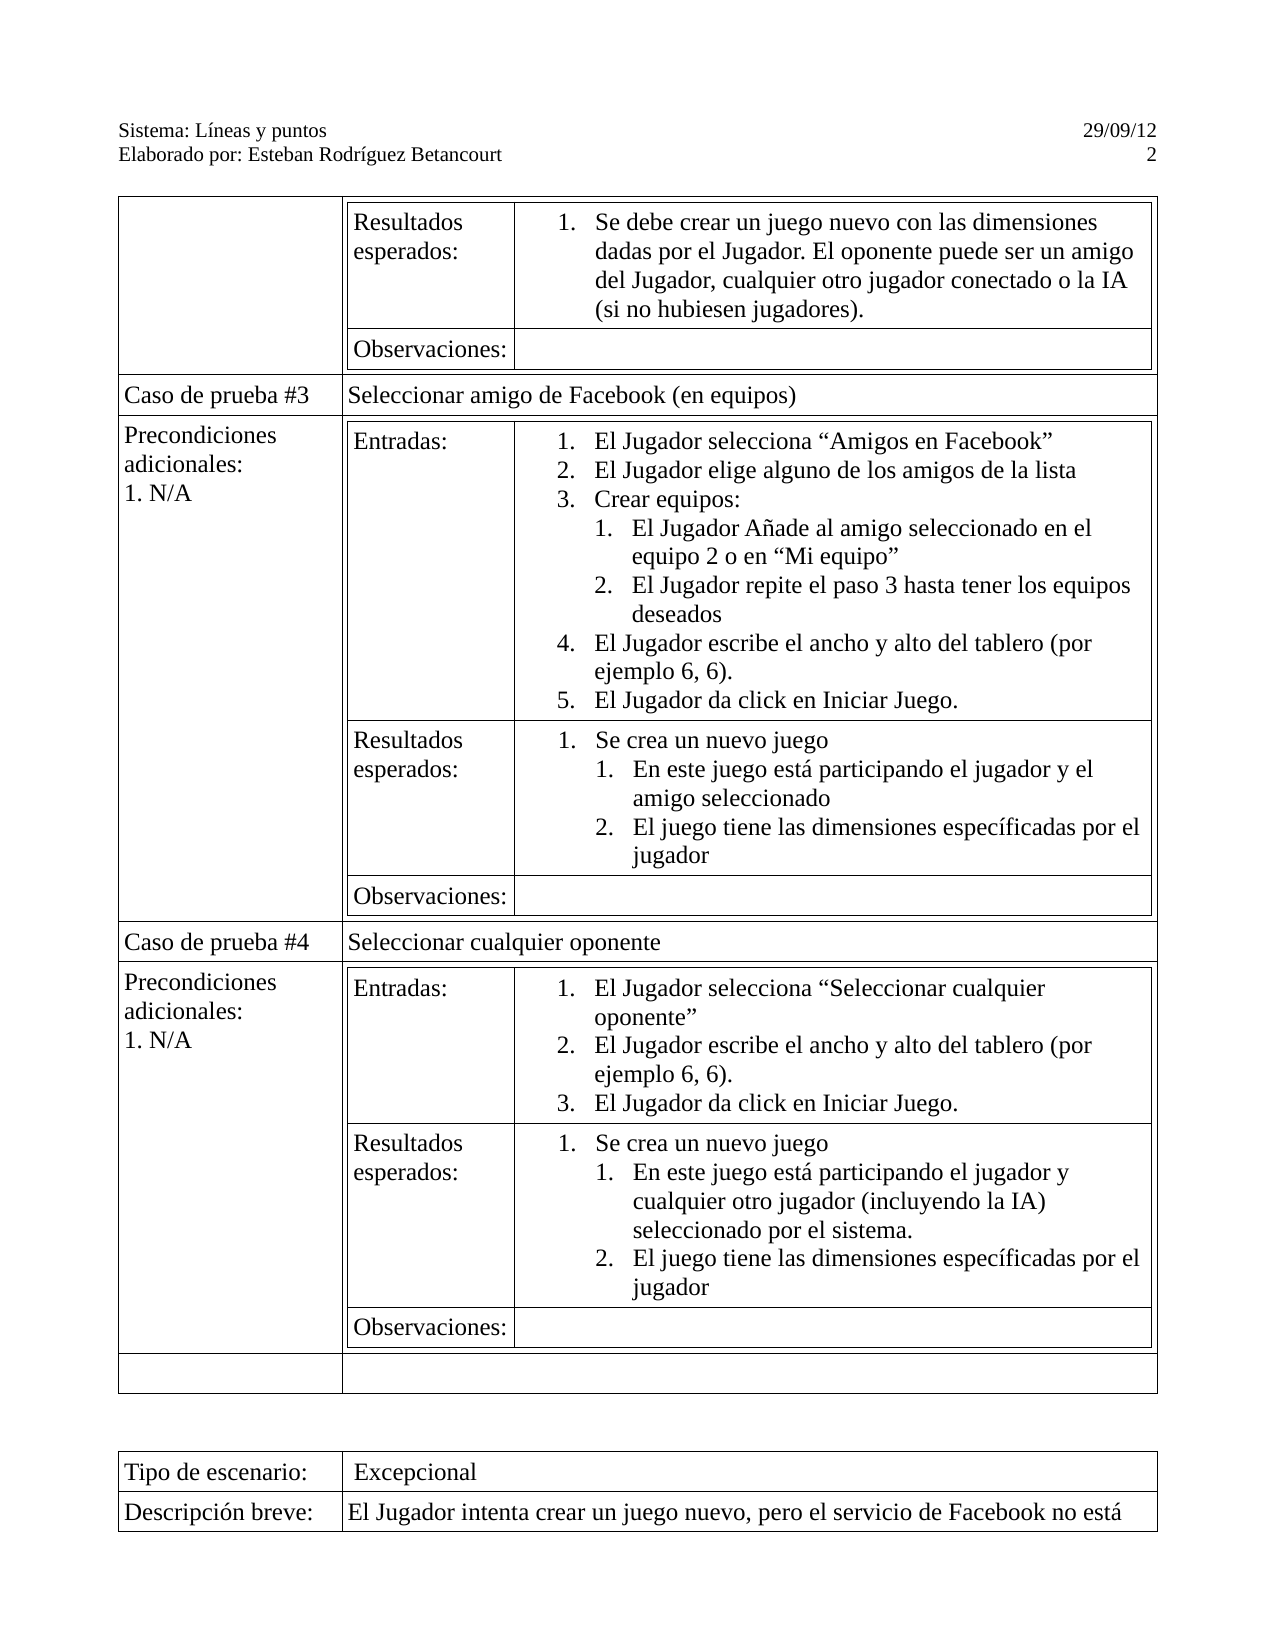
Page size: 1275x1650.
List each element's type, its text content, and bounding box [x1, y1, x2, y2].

table_header Entradas: [348, 422, 514, 719]
table_cell El Jugador intenta crear un juego nuevo, pero el servicio de Facebook no está [343, 1492, 1157, 1531]
table_cell Seleccionar cualquier oponente [343, 922, 1157, 961]
table_cell [119, 197, 342, 374]
table_cell [515, 876, 1151, 915]
table_cell Precondiciones adicionales: 1. N/A [119, 416, 342, 921]
table_cell Seleccionar amigo de Facebook (en equipos) [343, 375, 1157, 415]
table_cell [343, 416, 1157, 921]
table_cell Precondiciones adicionales: 1. N/A [119, 962, 342, 1353]
table_header El Jugador selecciona “Seleccionar cualquier oponente” El Jugador escribe el ancho y alto del tablero (por ejemplo 6, 6). El Jugador da click en Iniciar Juego. [515, 968, 1151, 1123]
table_cell Resultados esperados: [348, 1124, 514, 1307]
table_cell Se crea un nuevo juego En este juego está participando el jugador y el amigo seleccionado El juego tiene las dimensiones específicadas por el jugador [515, 721, 1151, 875]
table_header Tipo de escenario: [119, 1452, 342, 1491]
table_cell Caso de prueba #4 [119, 922, 342, 961]
table_header Excepcional [343, 1452, 1157, 1491]
table_cell Caso de prueba #3 [119, 375, 342, 415]
table_cell Resultados esperados: [348, 203, 514, 328]
table_cell [343, 1354, 1157, 1393]
table_cell Observaciones: [348, 876, 514, 915]
table_cell [119, 1354, 342, 1393]
table_header El Jugador selecciona “Amigos en Facebook” El Jugador elige alguno de los amigos de la lista Crear equipos: El Jugador Añade al amigo seleccionado en el equipo 2 o en “Mi equipo” El Jugador repite el paso 3 hasta tener los equipos deseados El Jugador escribe el ancho y alto del tablero (por ejemplo 6, 6). El Jugador da click en Iniciar Juego. [515, 422, 1151, 719]
table_cell [515, 1308, 1151, 1347]
table_cell Se crea un nuevo juego En este juego está participando el jugador y cualquier otro jugador (incluyendo la IA) seleccionado por el sistema. El juego tiene las dimensiones específicadas por el jugador [515, 1124, 1151, 1307]
table_cell Observaciones: [348, 1308, 514, 1347]
table_cell Descripción breve: [119, 1492, 342, 1531]
table_header Entradas: [348, 968, 514, 1123]
table_cell [343, 962, 1157, 1353]
table_cell Resultados esperados: [348, 721, 514, 875]
table_cell [515, 329, 1151, 368]
table_cell Observaciones: [348, 329, 514, 368]
table_cell Se debe crear un juego nuevo con las dimensiones dadas por el Jugador. El oponente puede ser un amigo del Jugador, cualquier otro jugador conectado o la IA (si no hubiesen jugadores). [515, 203, 1151, 328]
table_cell [343, 197, 1157, 374]
